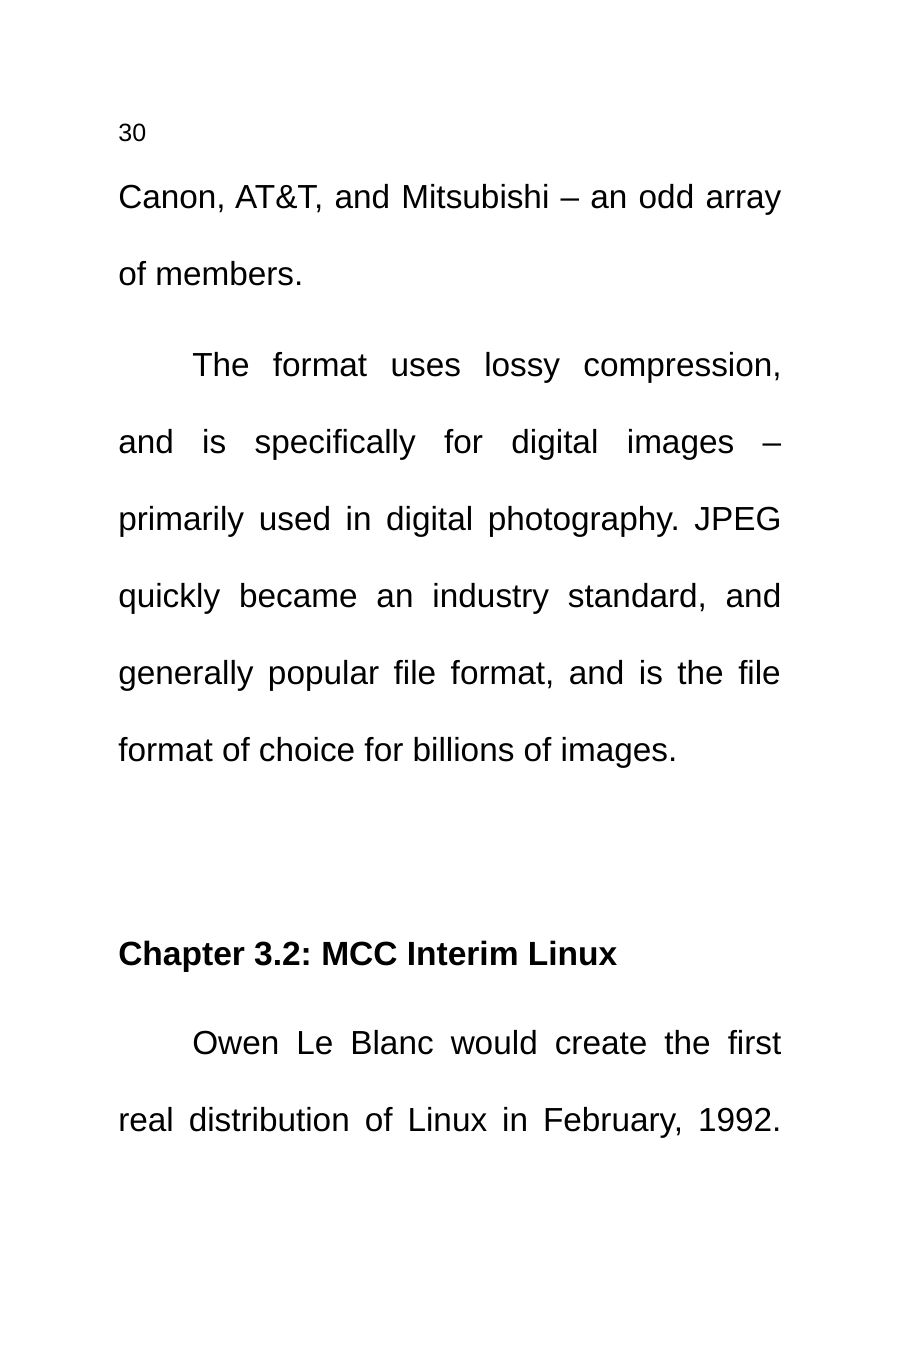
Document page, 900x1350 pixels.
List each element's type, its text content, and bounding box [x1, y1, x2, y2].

subtitle Chapter 3.2: MCC Interim Linux [118, 933, 782, 972]
text Owen Le Blanc would create the first real distribution of Linux in February, 1992. [118, 1023, 782, 1138]
text The format uses lossy compression, and is specifically for digital images – primarily used in digital photography. JPEG quickly became an industry standard, and generally popular file format, and is the file format of choice for billions of images. [118, 345, 782, 768]
text Canon, AT&T, and Mitsubishi – an odd array of members. [118, 177, 782, 292]
